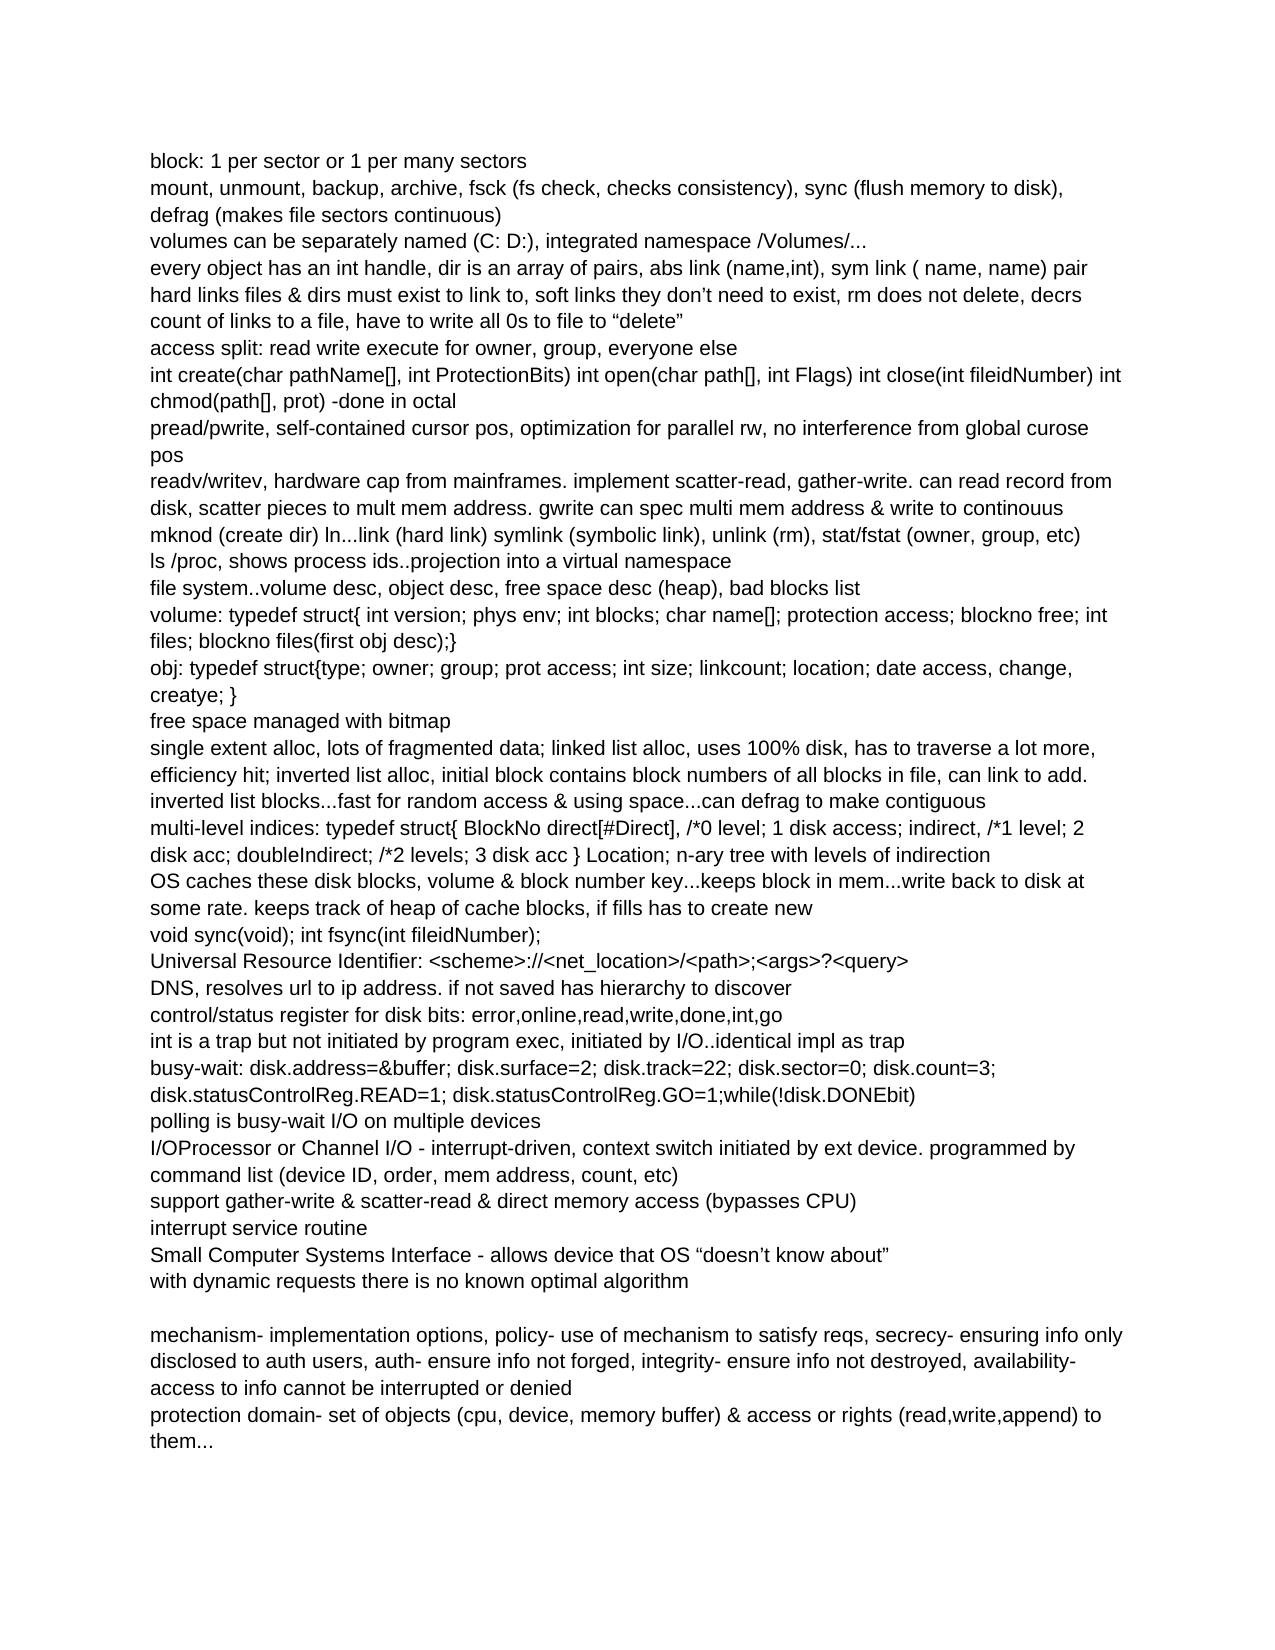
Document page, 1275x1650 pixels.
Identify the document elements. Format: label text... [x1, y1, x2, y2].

text control/status register for disk bits: error,online,read,write,done,int,go [150, 1003, 1125, 1027]
text busy-wait: disk.address=&buffer; disk.surface=2; disk.track=22; disk.sector=0; disk.count=3; disk.statusControlReg.READ=1; disk.statusControlReg.GO=1;while(!disk.DONEbit) [150, 1057, 1125, 1107]
text mount, unmount, backup, archive, fsck (fs check, checks consistency), sync (flush memory to disk), defrag (makes file sectors continuous) [150, 177, 1125, 227]
text void sync(void); int fsync(int fileidNumber); [150, 923, 1125, 947]
text with dynamic requests there is no known optimal algorithm [150, 1270, 1125, 1293]
text block: 1 per sector or 1 per many sectors [150, 150, 1125, 173]
text volumes can be separately named (C: D:), integrated namespace /Volumes/... [150, 230, 1125, 253]
text int create(char pathName[], int ProtectionBits) int open(char path[], int Flags) int close(int fileidNumber) int chmod(path[], prot) -done in octal [150, 363, 1125, 413]
text single extent alloc, lots of fragmented data; linked list alloc, uses 100% disk, has to traverse a lot more, efficiency hit; inverted list alloc, initial block contains block numbers of all blocks in file, can link to add. inverted list blocks...fast for random access & using space...can defrag to make contiguous [150, 737, 1125, 813]
text interrupt service routine [150, 1217, 1125, 1240]
text DNS, resolves url to ip address. if not saved has hierarchy to discover [150, 977, 1125, 1000]
text ls /proc, shows process ids..projection into a virtual namespace [150, 550, 1125, 573]
text int is a trap but not initiated by program exec, initiated by I/O..identical impl as trap [150, 1030, 1125, 1053]
text obj: typedef struct{type; owner; group; prot access; int size; linkcount; location; date access, change, creatye; } [150, 657, 1125, 707]
text multi-level indices: typedef struct{ BlockNo direct[#Direct], /*0 level; 1 disk access; indirect, /*1 level; 2 disk acc; doubleIndirect; /*2 levels; 3 disk acc } Location; n-ary tree with levels of indirection [150, 817, 1125, 867]
text access split: read write execute for owner, group, everyone else [150, 337, 1125, 360]
text every object has an int handle, dir is an array of pairs, abs link (name,int), sym link ( name, name) pair [150, 257, 1125, 280]
text file system..volume desc, object desc, free space desc (heap), bad blocks list [150, 577, 1125, 600]
text Universal Resource Identifier: <scheme>://<net_location>/<path>;<args>?<query> [150, 950, 1125, 973]
text polling is busy-wait I/O on multiple devices [150, 1110, 1125, 1133]
text Small Computer Systems Interface - allows device that OS “doesn’t know about” [150, 1243, 1125, 1267]
text protection domain- set of objects (cpu, device, memory buffer) & access or rights (read,write,append) to them... [150, 1403, 1125, 1453]
text hard links files & dirs must exist to link to, soft links they don’t need to exist, rm does not delete, decrs count of links to a file, have to write all 0s to file to “delete” [150, 283, 1125, 333]
text pread/pwrite, self-contained cursor pos, optimization for parallel rw, no interference from global curose pos [150, 417, 1125, 467]
text mechanism- implementation options, policy- use of mechanism to satisfy reqs, secrecy- ensuring info only disclosed to auth users, auth- ensure info not forged, integrity- ensure info not destroyed, availability- access to info cannot be interrupted or denied [150, 1323, 1125, 1400]
text readv/writev, hardware cap from mainframes. implement scatter-read, gather-write. can read record from disk, scatter pieces to mult mem address. gwrite can spec multi mem address & write to continouus [150, 470, 1125, 520]
text free space managed with bitmap [150, 710, 1125, 733]
text I/OProcessor or Channel I/O - interrupt-driven, context switch initiated by ext device. programmed by command list (device ID, order, mem address, count, etc) [150, 1137, 1125, 1187]
text volume: typedef struct{ int version; phys env; int blocks; char name[]; protection access; blockno free; int files; blockno files(first obj desc);} [150, 603, 1125, 653]
text mknod (create dir) ln...link (hard link) symlink (symbolic link), unlink (rm), stat/fstat (owner, group, etc) [150, 523, 1125, 547]
text support gather-write & scatter-read & direct memory access (bypasses CPU) [150, 1190, 1125, 1213]
text OS caches these disk blocks, volume & block number key...keeps block in mem...write back to disk at some rate. keeps track of heap of cache blocks, if fills has to create new [150, 870, 1125, 920]
